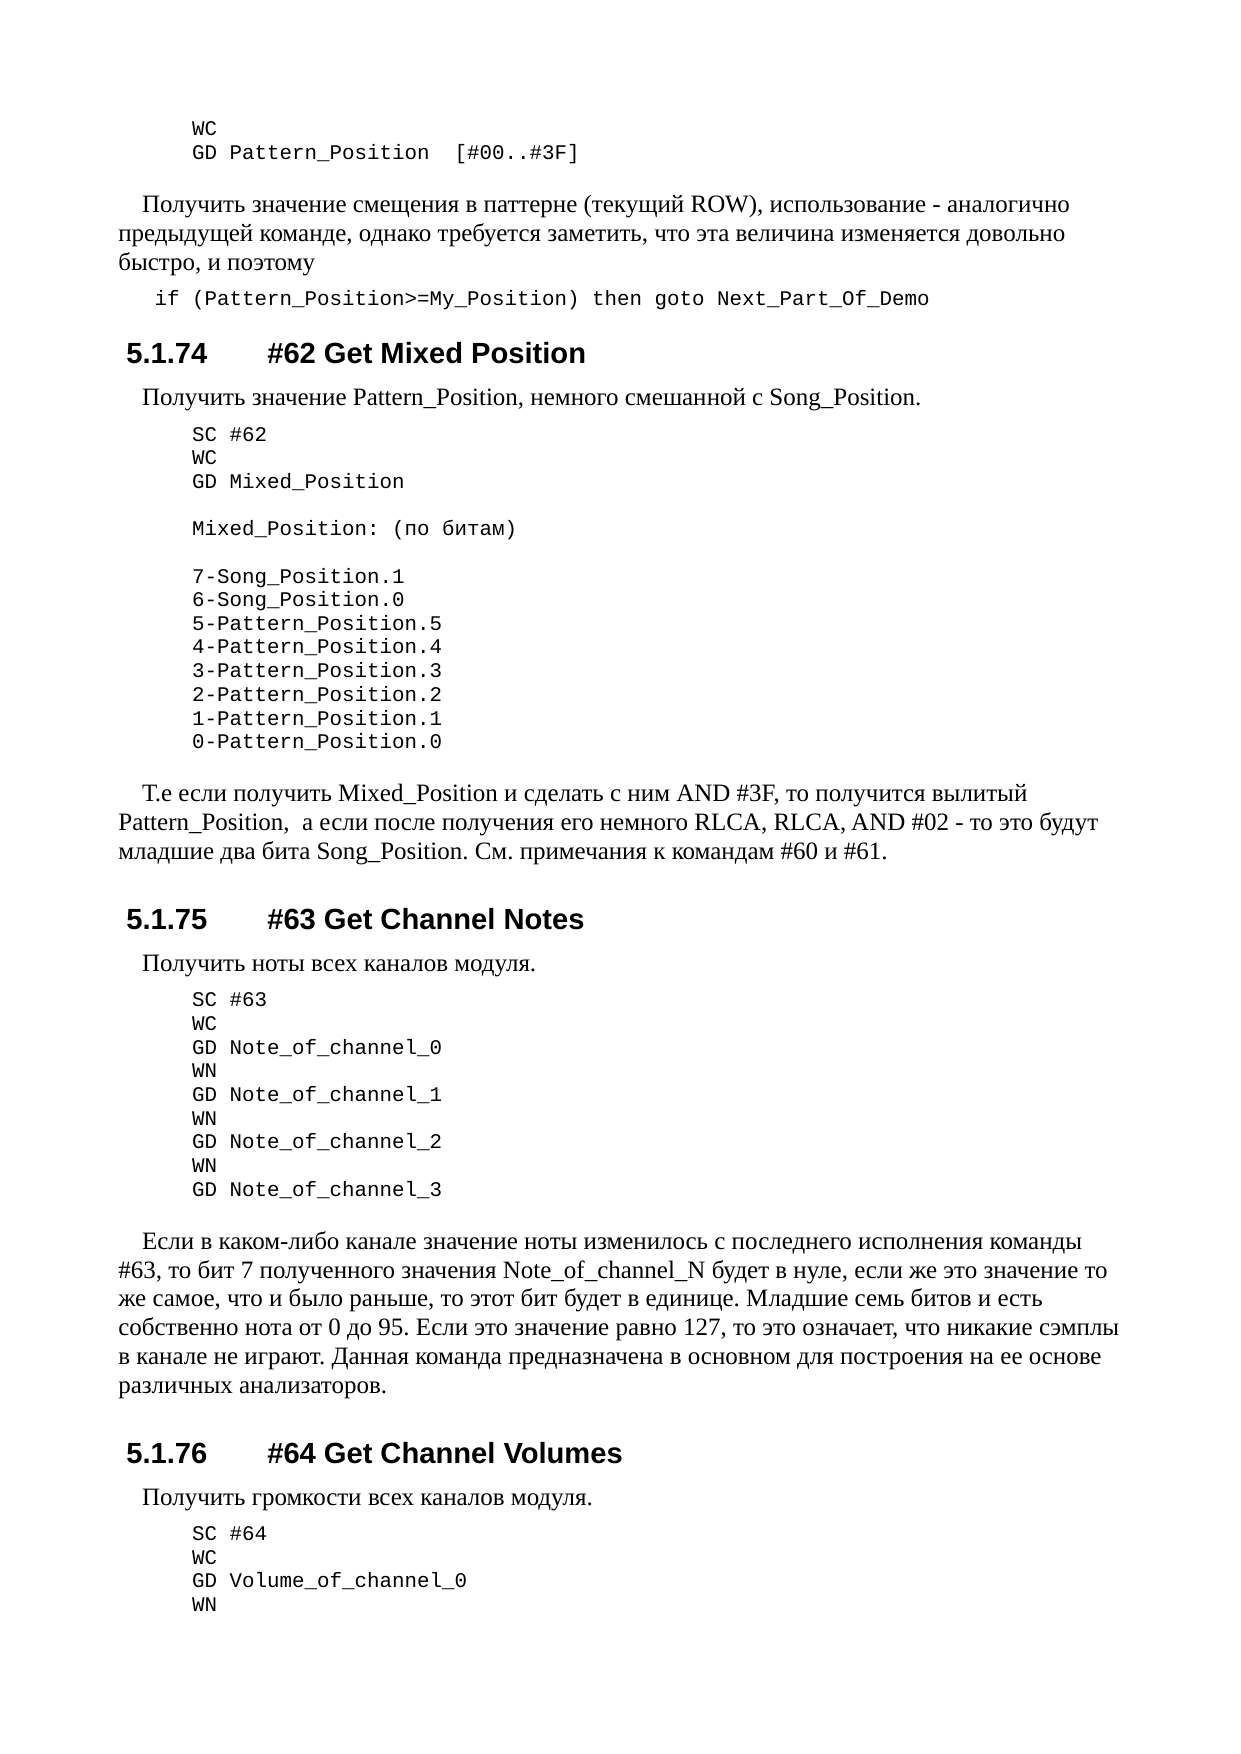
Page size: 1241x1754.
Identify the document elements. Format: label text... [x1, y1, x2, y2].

text Mixed_Position: (по битам) [118, 518, 1122, 542]
text SC #62 [118, 424, 1122, 447]
text 0-Pattern_Position.0 [118, 731, 1122, 755]
text Получить громкости всех каналов модуля. [118, 1482, 1122, 1511]
text SC #63 [118, 989, 1122, 1013]
text 1-Pattern_Position.1 [118, 707, 1122, 731]
text GD Pattern_Position [#00..#3F] [118, 142, 1122, 165]
text 6-Song_Position.0 [118, 589, 1122, 613]
text WC [118, 1013, 1122, 1037]
text WC [118, 447, 1122, 471]
text 4-Pattern_Position.4 [118, 637, 1122, 660]
text if (Pattern_Position>=My_Position) then goto Next_Part_Of_Demo [118, 288, 1122, 311]
text Т.е если получить Mixed_Position и сделать с ним AND #3F, то получится вылитый Pattern_Position, а если после получения его немного RLCA, RLCA, AND #02 - то это будут младшие два бита Song_Position. См. примечания к командам #60 и #61. [118, 778, 1122, 865]
text WC [118, 1547, 1122, 1571]
text GD Note_of_channel_3 [118, 1179, 1122, 1202]
text GD Volume_of_channel_0 [118, 1571, 1122, 1594]
text 7-Song_Position.1 [118, 566, 1122, 589]
text 2-Pattern_Position.2 [118, 684, 1122, 707]
text WC [118, 118, 1122, 142]
text 5-Pattern_Position.5 [118, 613, 1122, 637]
text GD Note_of_channel_1 [118, 1084, 1122, 1108]
text 3-Pattern_Position.3 [118, 660, 1122, 684]
text SC #64 [118, 1523, 1122, 1547]
text GD Note_of_channel_2 [118, 1131, 1122, 1155]
text WN [118, 1108, 1122, 1131]
text Получить ноты всех каналов модуля. [118, 948, 1122, 977]
text Получить значение смещения в паттерне (текущий ROW), использование - аналогично предыдущей команде, однако требуется заметить, что эта величина изменяется довольно быстро, и поэтому [118, 189, 1122, 275]
subtitle #64 Get Channel Volumes [118, 1436, 1122, 1469]
text WN [118, 1060, 1122, 1084]
text Получить значение Pattern_Position, немного смешанной с Song_Position. [118, 382, 1122, 411]
text WN [118, 1155, 1122, 1179]
text Если в каком-либо канале значение ноты изменилось с последнего исполнения команды #63, то бит 7 полученного значения Note_of_channel_N будет в нуле, если же это значение то же самое, что и было раньше, то этот бит будет в единице. Младшие семь битов и есть собственно нота от 0 до 95. Если это значение равно 127, то это означает, что никакие сэмплы в канале не играют. Данная команда предназначена в основном для построения на ее основе различных анализаторов. [118, 1226, 1122, 1398]
subtitle #62 Get Mixed Position [118, 336, 1122, 370]
text GD Mixed_Position [118, 471, 1122, 495]
text WN [118, 1594, 1122, 1618]
subtitle #63 Get Channel Notes [118, 902, 1122, 936]
text GD Note_of_channel_0 [118, 1037, 1122, 1060]
